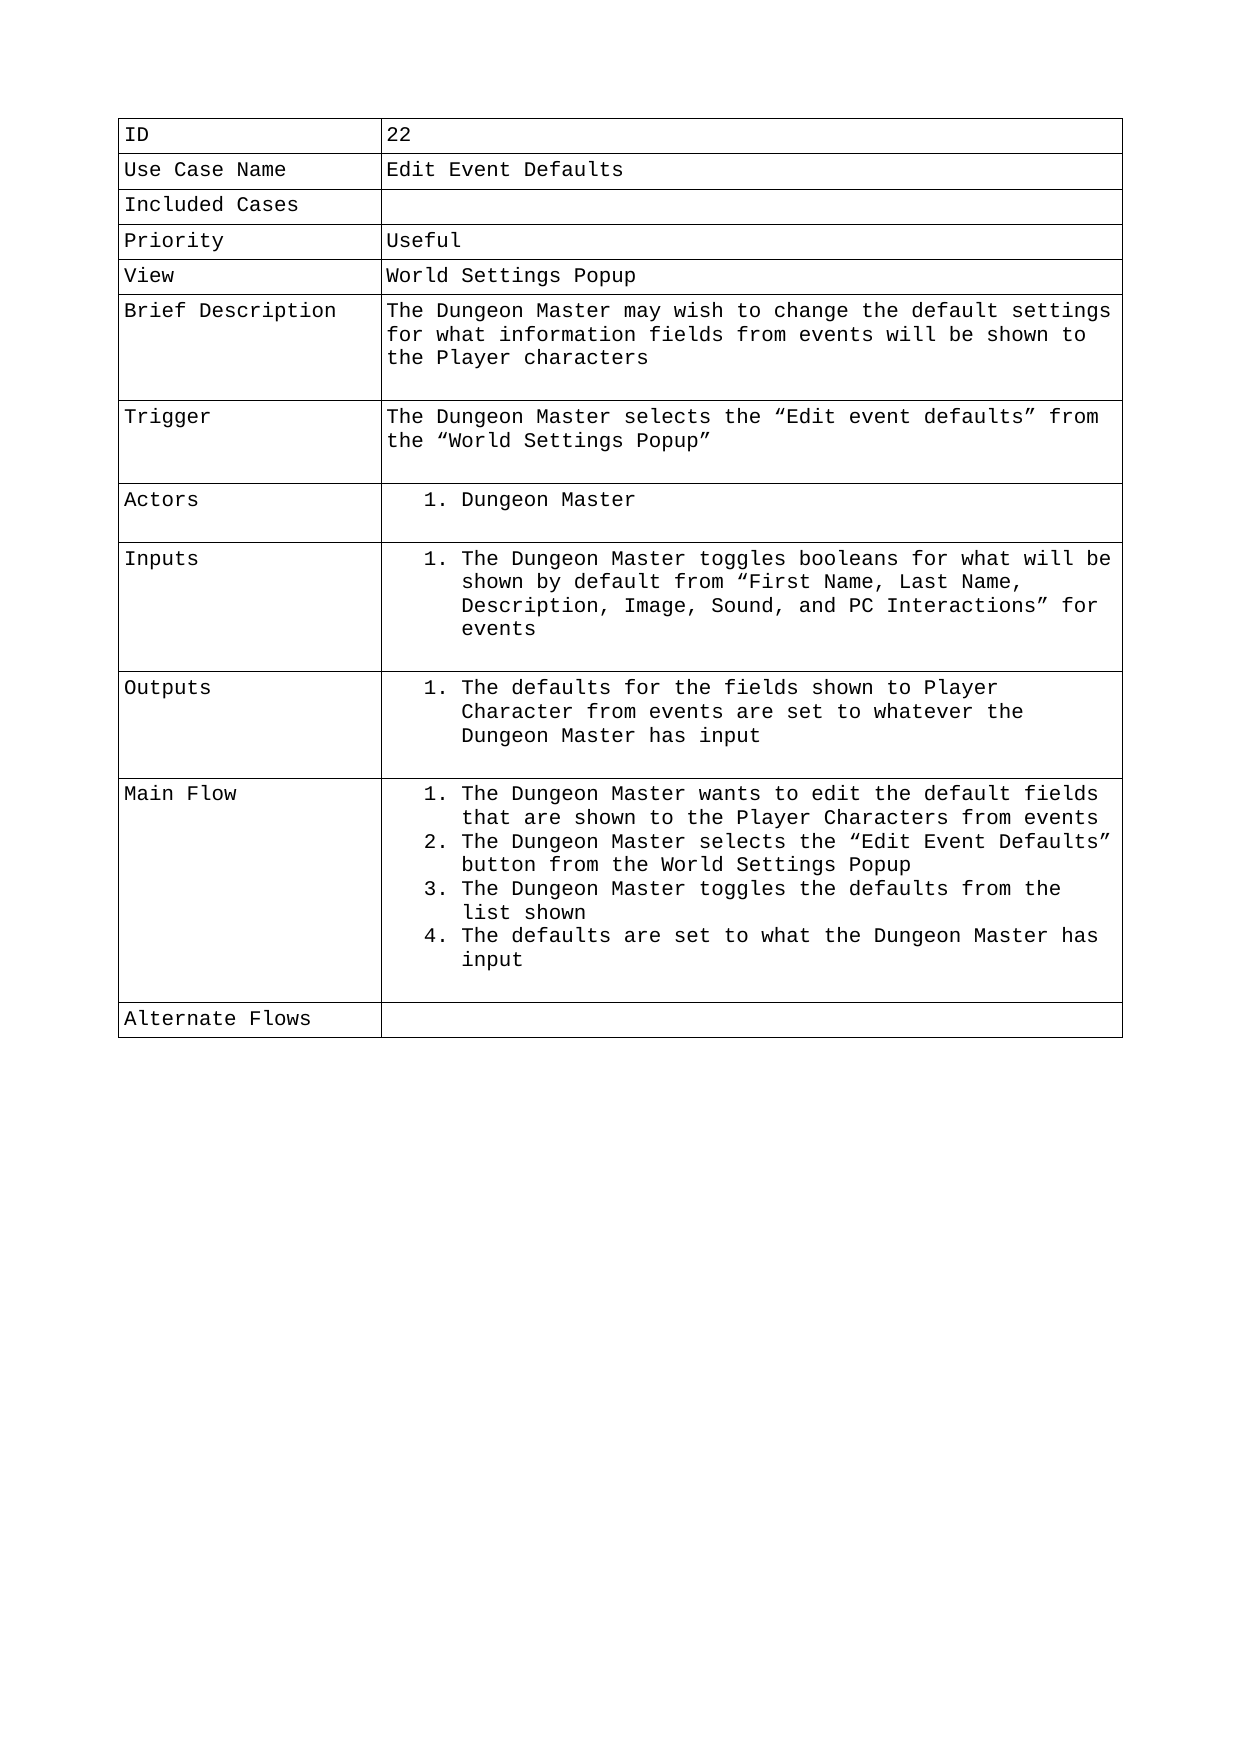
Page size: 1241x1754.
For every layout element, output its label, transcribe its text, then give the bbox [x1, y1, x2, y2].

table_cell Main Flow [119, 779, 381, 1002]
table_cell [382, 1003, 1122, 1037]
table_cell Use Case Name [119, 154, 381, 188]
table_cell Included Cases [119, 190, 381, 224]
table_cell Useful [382, 225, 1122, 259]
table_cell Alternate Flows [119, 1003, 381, 1037]
table_cell Trigger [119, 401, 381, 483]
table_cell Outputs [119, 672, 381, 778]
table_cell Edit Event Defaults [382, 154, 1122, 188]
table_header ID [119, 119, 381, 153]
table_cell The defaults for the fields shown to Player Character from events are set to whatever the Dungeon Master has input [382, 672, 1122, 778]
table_cell The Dungeon Master wants to edit the default fields that are shown to the Player Characters from events The Dungeon Master selects the “Edit Event Defaults” button from the World Settings Popup The Dungeon Master toggles the defaults from the list shown The defaults are set to what the Dungeon Master has input [382, 779, 1122, 1002]
table_cell Inputs [119, 543, 381, 671]
table_header 22 [382, 119, 1122, 153]
table_cell World Settings Popup [382, 260, 1122, 294]
table_cell Actors [119, 484, 381, 542]
table_cell The Dungeon Master toggles booleans for what will be shown by default from “First Name, Last Name, Description, Image, Sound, and PC Interactions” for events [382, 543, 1122, 671]
table_cell Brief Description [119, 295, 381, 400]
table_cell Priority [119, 225, 381, 259]
table_cell View [119, 260, 381, 294]
table_cell The Dungeon Master selects the “Edit event defaults” from the “World Settings Popup” [382, 401, 1122, 483]
table_cell 1. Dungeon Master [382, 484, 1122, 542]
table_cell The Dungeon Master may wish to change the default settings for what information fields from events will be shown to the Player characters [382, 295, 1122, 400]
table_cell [382, 190, 1122, 224]
